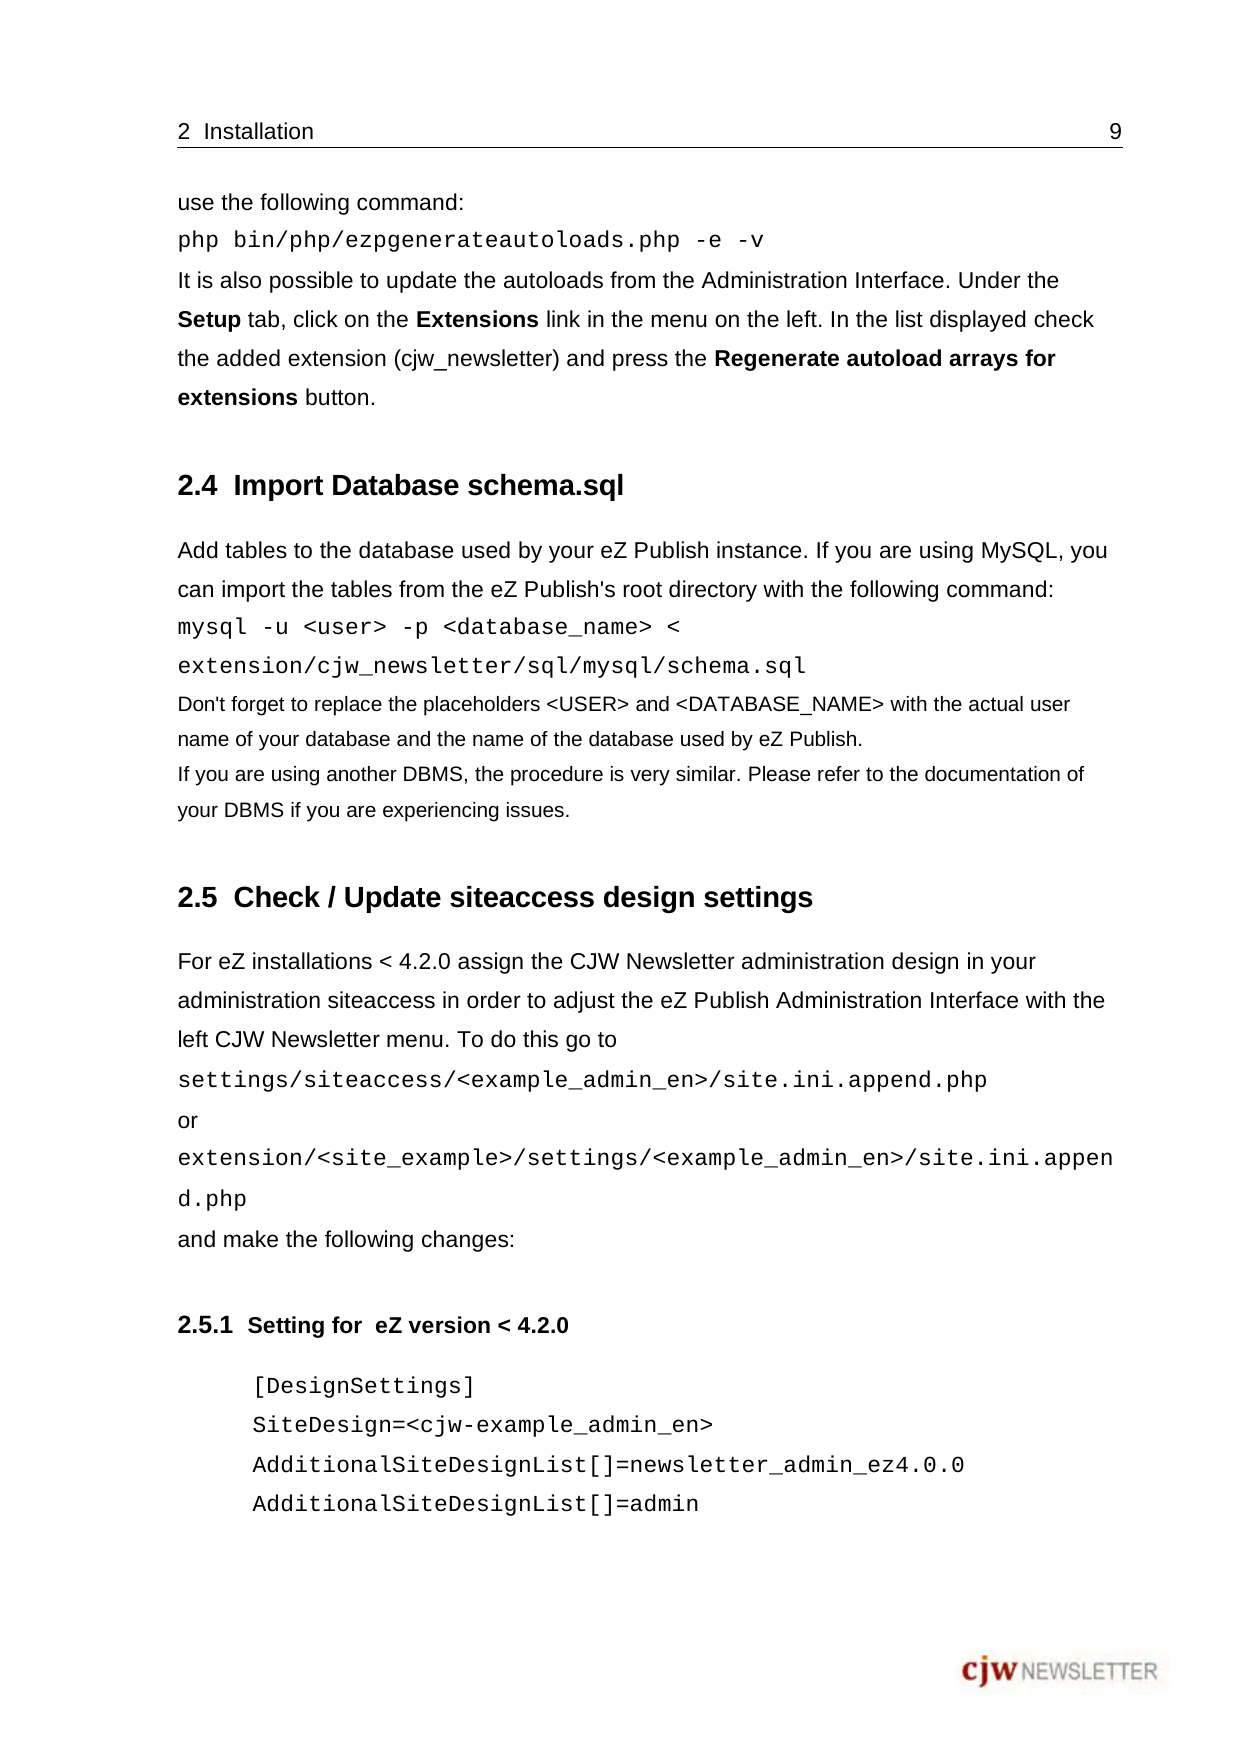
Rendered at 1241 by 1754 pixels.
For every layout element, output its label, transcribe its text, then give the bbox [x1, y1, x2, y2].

picture [953, 1650, 1170, 1695]
subtitle Check / Update siteaccess design settings [177, 881, 1122, 913]
list For eZ installations < 4.2.0 assign the CJW Newsletter administration design in your administration siteaccess in order to adjust the eZ Publish Administration Interface with the left CJW Newsletter menu. To do this go to settings/siteaccess/<example_admin_en>/site.ini.append.php or extension/<site_example>/settings/<example_admin_en>/site.ini.append.php and make the following changes: [140, 949, 1122, 1252]
subtitle Import Database schema.sql [177, 469, 1122, 502]
list use the following command: php bin/php/ezpgenerateautoloads.php -e -v It is also possible to update the autoloads from the Administration Interface. Under the Setup tab, click on the Extensions link in the menu on the left. In the list displayed check the added extension (cjw_newsletter) and press the Regenerate autoload arrays for extensions button. [140, 189, 1122, 410]
text Add tables to the database used by your eZ Publish instance. If you are using MySQL, you can import the tables from the eZ Publish's root directory with the following command: mysql -u <user> -p <database_name> < extension/cjw_newsletter/sql/mysql/schema.sql Don't forget to replace the placeholders <USER> and <DATABASE_NAME> with the actual user name of your database and the name of the database used by eZ Publish. If you are using another DBMS, the procedure is very similar. Please refer to the documentation of your DBMS if you are experiencing issues. [177, 537, 1122, 822]
list [DesignSettings] SiteDesign=<cjw-example_admin_en> AdditionalSiteDesignList[]=newsletter_admin_ez4.0.0 AdditionalSiteDesignList[]=admin [215, 1375, 1122, 1518]
subtitle Setting for eZ version < 4.2.0 [177, 1311, 1122, 1339]
